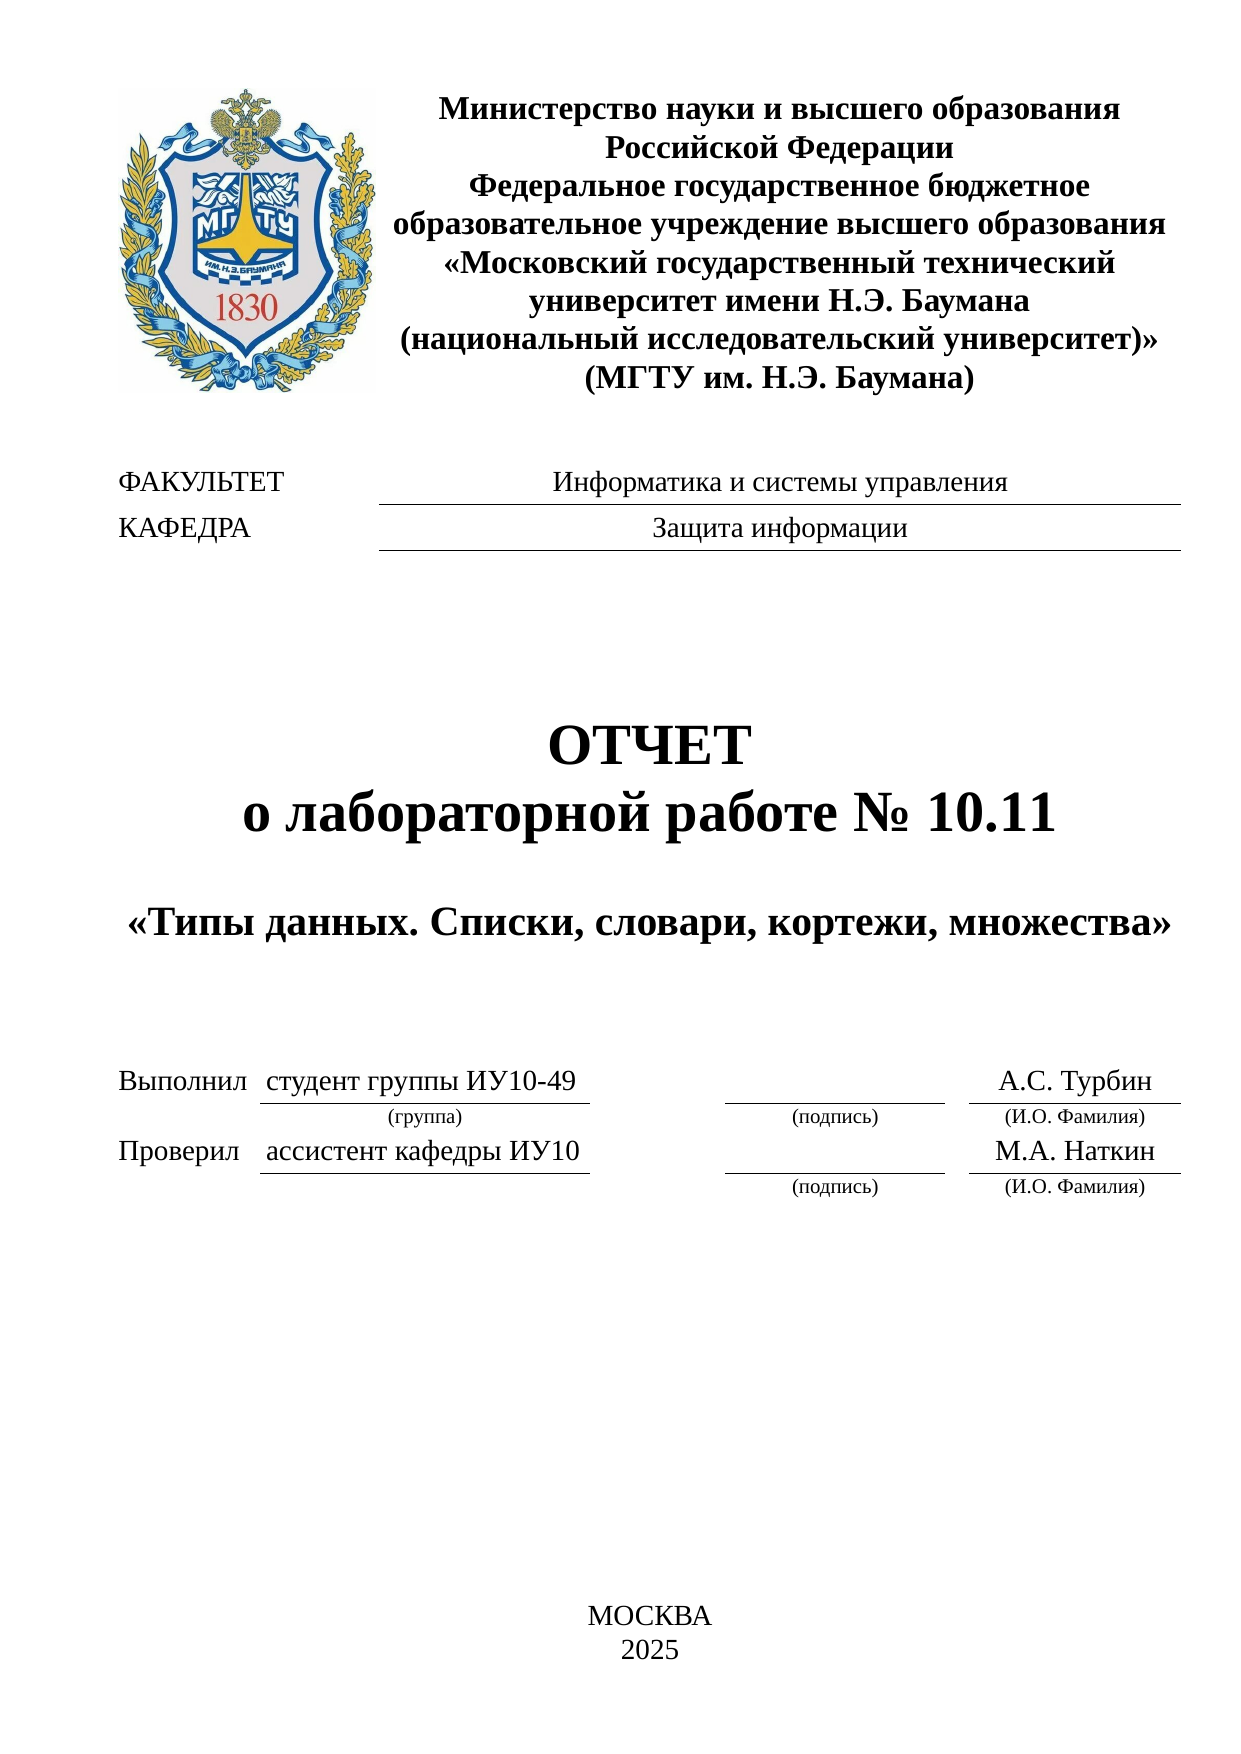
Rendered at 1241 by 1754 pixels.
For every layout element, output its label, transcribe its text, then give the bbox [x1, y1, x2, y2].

table_header [590, 1058, 725, 1102]
picture [0, 0, 211, 64]
table_header студент группы ИУ10-49 [260, 1058, 589, 1102]
table_cell [590, 1103, 725, 1128]
table_cell (И.О. Фамилия) [969, 1174, 1181, 1198]
subtitle «Типы данных. Списки, словари, кортежи, множества» [118, 896, 1181, 944]
table_cell [590, 1173, 725, 1198]
table_header А.С. Турбин [969, 1058, 1181, 1102]
table_cell (подпись) [725, 1174, 945, 1198]
table_cell [260, 1174, 589, 1198]
table_header Выполнил [118, 1058, 260, 1102]
table_cell ассистент кафедры ИУ10 [260, 1128, 589, 1173]
table_cell (И.О. Фамилия) [969, 1104, 1181, 1128]
table_cell (группа) [260, 1104, 589, 1128]
table_cell Защита информации [379, 505, 1181, 550]
table_header ФАКУЛЬТЕТ [118, 459, 379, 504]
table_cell [118, 1173, 260, 1198]
picture [118, 88, 376, 393]
table_cell [945, 1173, 969, 1198]
table_cell КАФЕДРА [118, 504, 379, 550]
table_header Информатика и системы управления [379, 459, 1181, 504]
title ОТЧЕТ о лабораторной работе № 10.11 [118, 710, 1181, 844]
table_cell [945, 1128, 969, 1173]
table_header [945, 1058, 969, 1102]
table_cell [118, 1103, 260, 1128]
table_cell Проверил [118, 1128, 260, 1173]
table_cell [945, 1103, 969, 1128]
table_cell (подпись) [725, 1104, 945, 1128]
table_header [725, 1058, 945, 1102]
table_cell [590, 1128, 725, 1173]
table_cell [725, 1128, 945, 1173]
table_cell М.А. Наткин [969, 1128, 1181, 1173]
